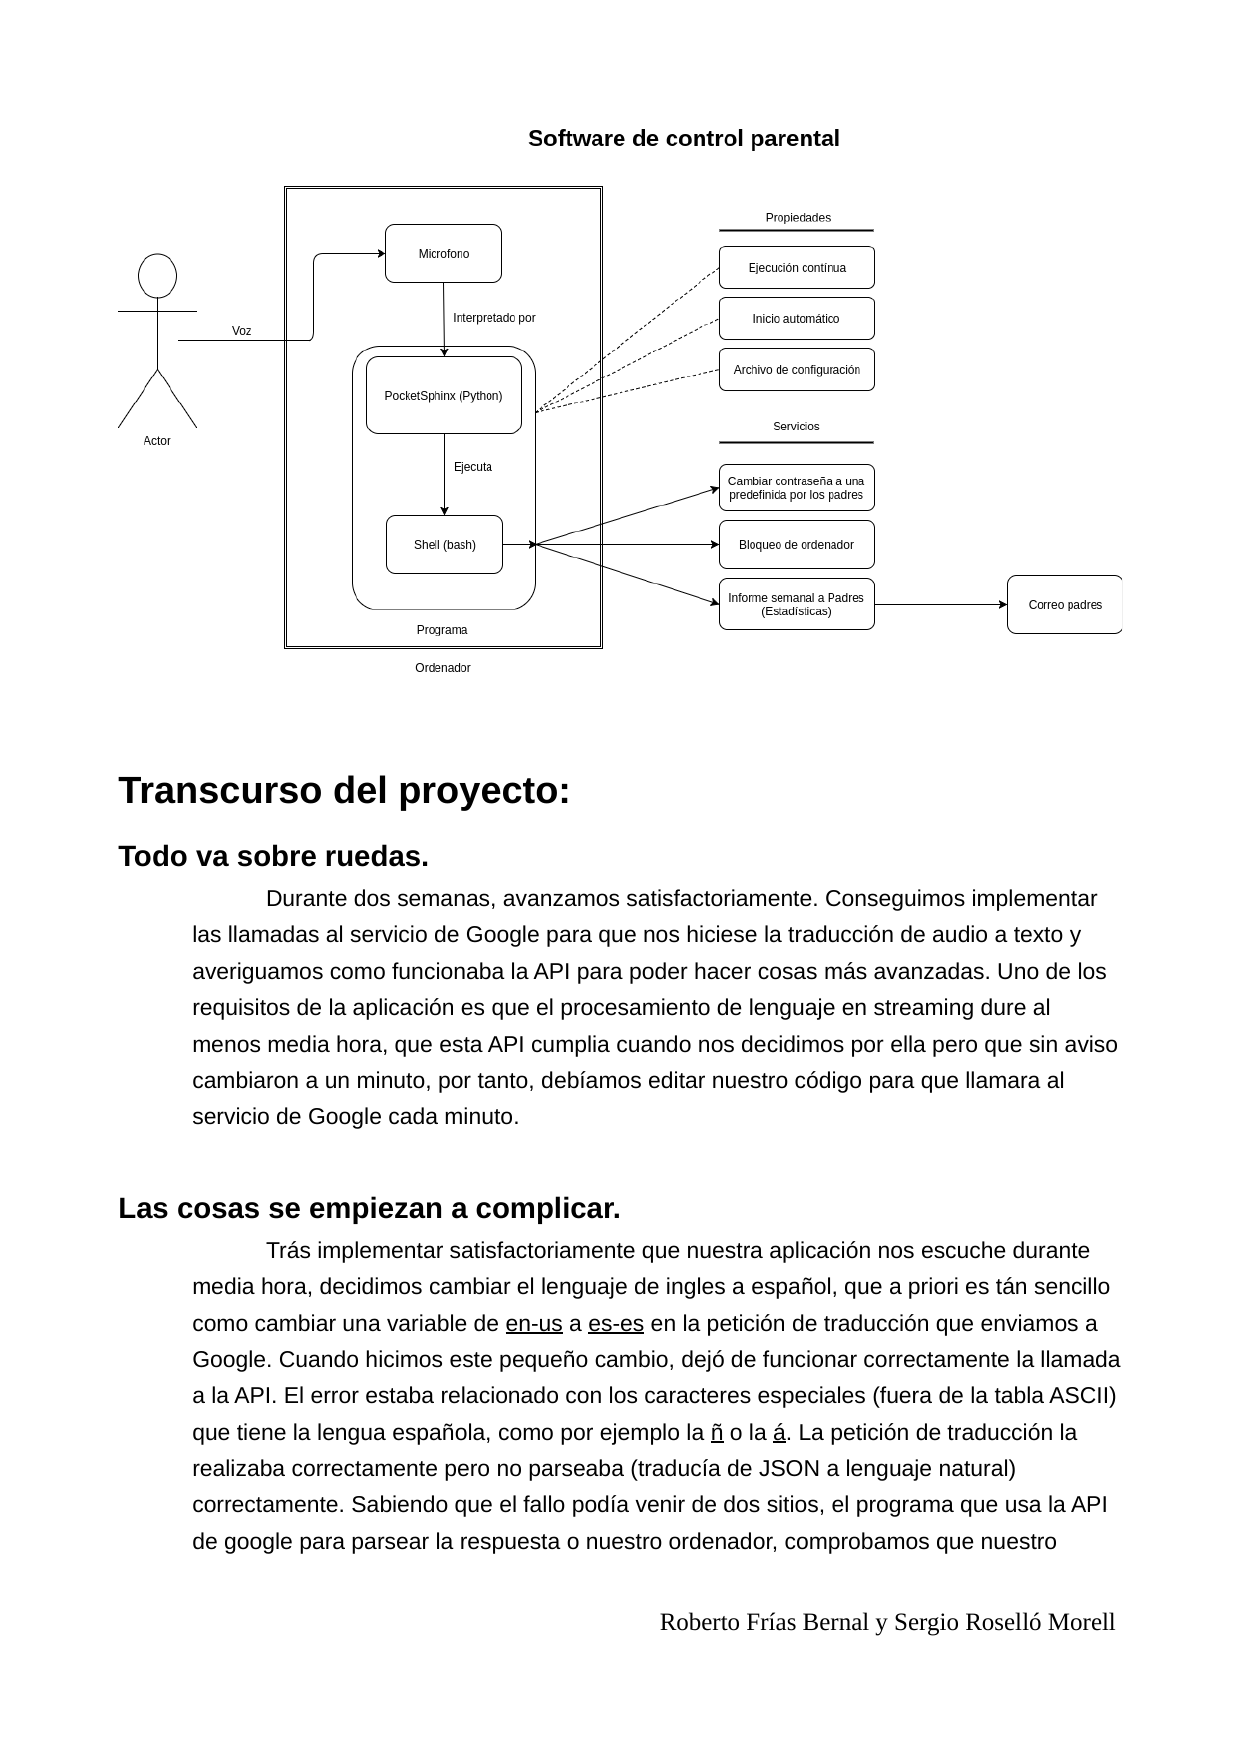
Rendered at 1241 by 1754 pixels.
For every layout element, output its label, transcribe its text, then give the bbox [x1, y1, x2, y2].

text Trás implementar satisfactoriamente que nuestra aplicación nos escuche durante media hora, decidimos cambiar el lenguaje de ingles a español, que a priori es tán sencillo como cambiar una variable de en-us a es-es en la petición de traducción que enviamos a Google. Cuando hicimos este pequeño cambio, dejó de funcionar correctamente la llamada a la API. El error estaba relacionado con los caracteres especiales (fuera de la tabla ASCII) que tiene la lengua española, como por ejemplo la ñ o la á. La petición de traducción la realizaba correctamente pero no parseaba (traducía de JSON a lenguaje natural) correctamente. Sabiendo que el fallo podía venir de dos sitios, el programa que usa la API de google para parsear la respuesta o nuestro ordenador, comprobamos que nuestro [192, 1237, 1122, 1554]
subtitle Las cosas se empiezan a complicar. [118, 1191, 1122, 1224]
subtitle Transcurso del proyecto: [118, 768, 1122, 812]
picture [118, 118, 1123, 687]
text Durante dos semanas, avanzamos satisfactoriamente. Conseguimos implementar las llamadas al servicio de Google para que nos hiciese la traducción de audio a texto y averiguamos como funcionaba la API para poder hacer cosas más avanzadas. Uno de los requisitos de la aplicación es que el procesamiento de lenguaje en streaming dure al menos media hora, que esta API cumplia cuando nos decidimos por ella pero que sin aviso cambiaron a un minuto, por tanto, debíamos editar nuestro código para que llamara al servicio de Google cada minuto. [192, 885, 1122, 1129]
subtitle Todo va sobre ruedas. [118, 839, 1122, 873]
